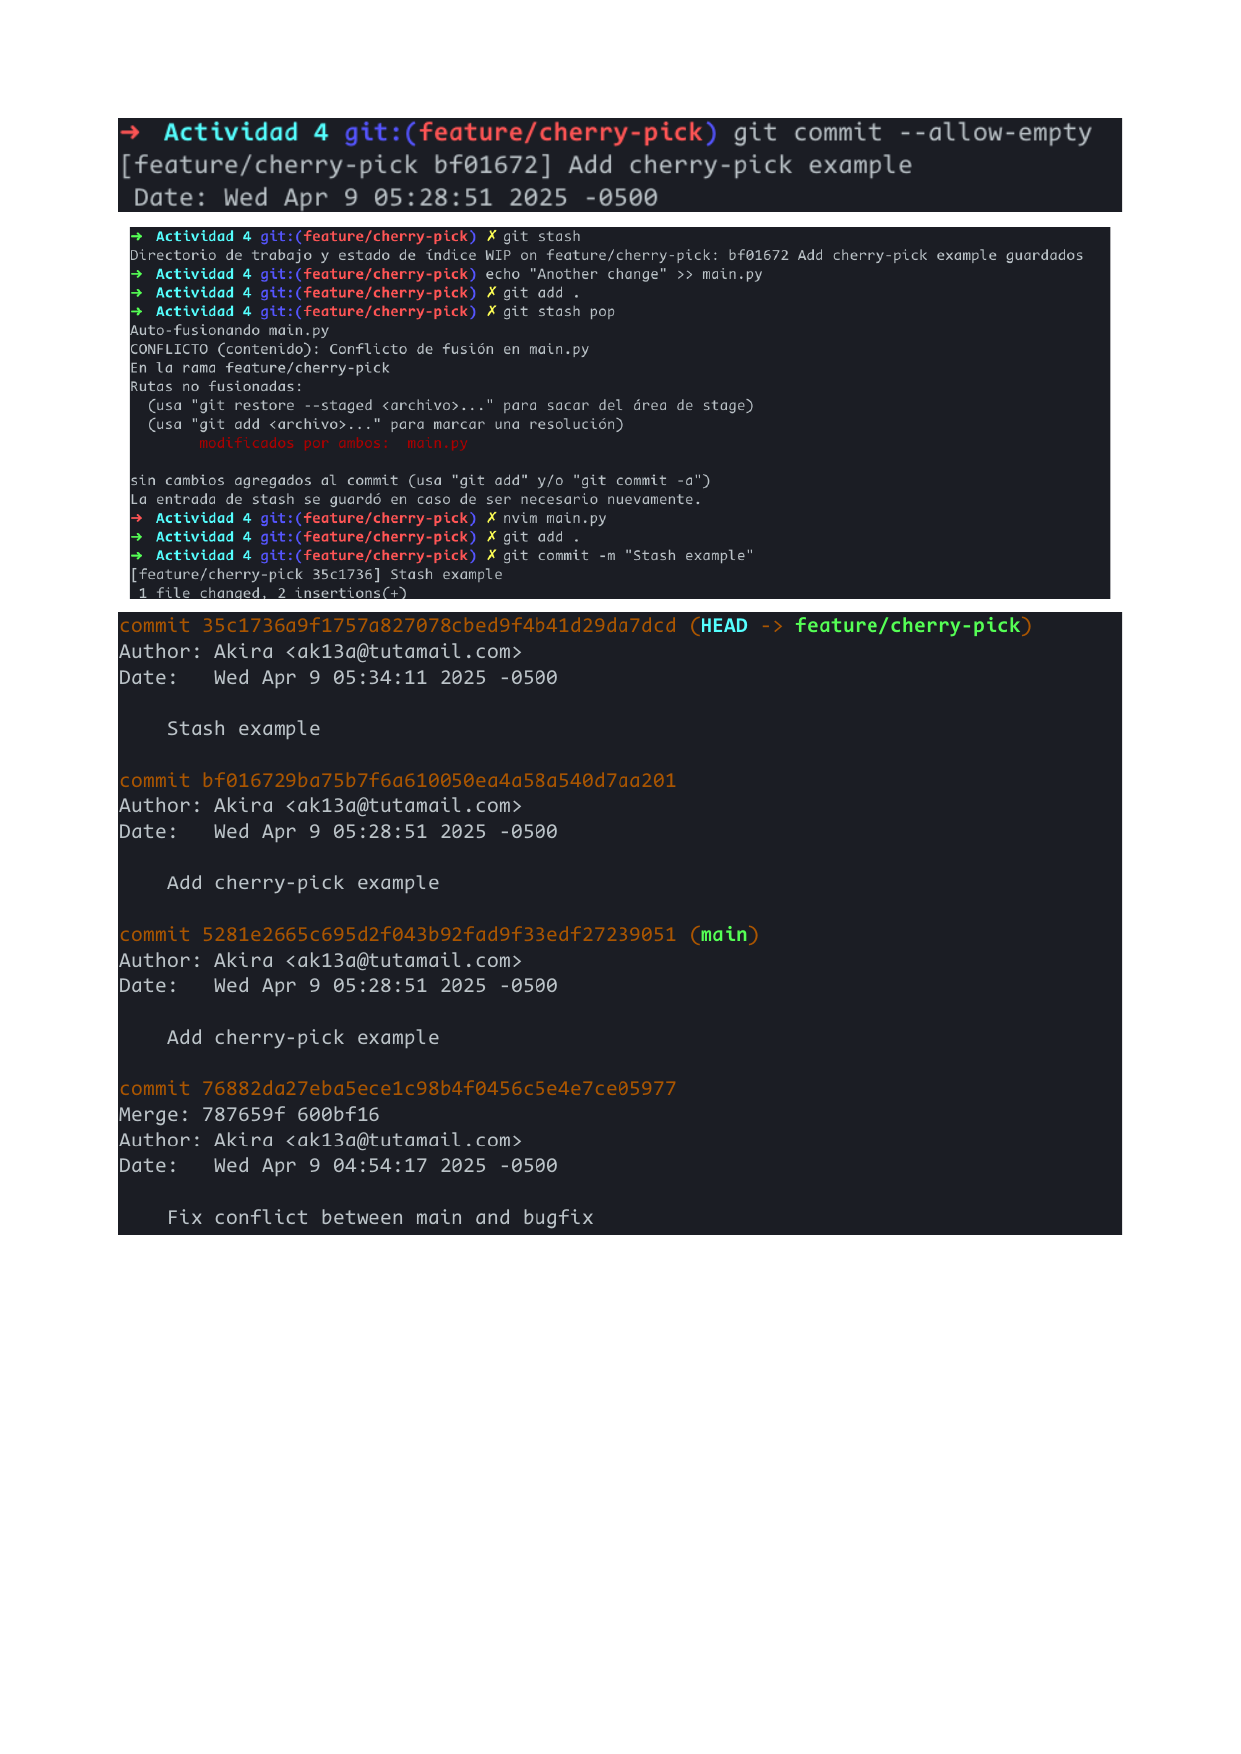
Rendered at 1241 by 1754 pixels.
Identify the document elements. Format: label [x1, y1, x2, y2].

picture [118, 612, 1123, 1235]
picture [129, 227, 1111, 599]
picture [118, 118, 1123, 212]
